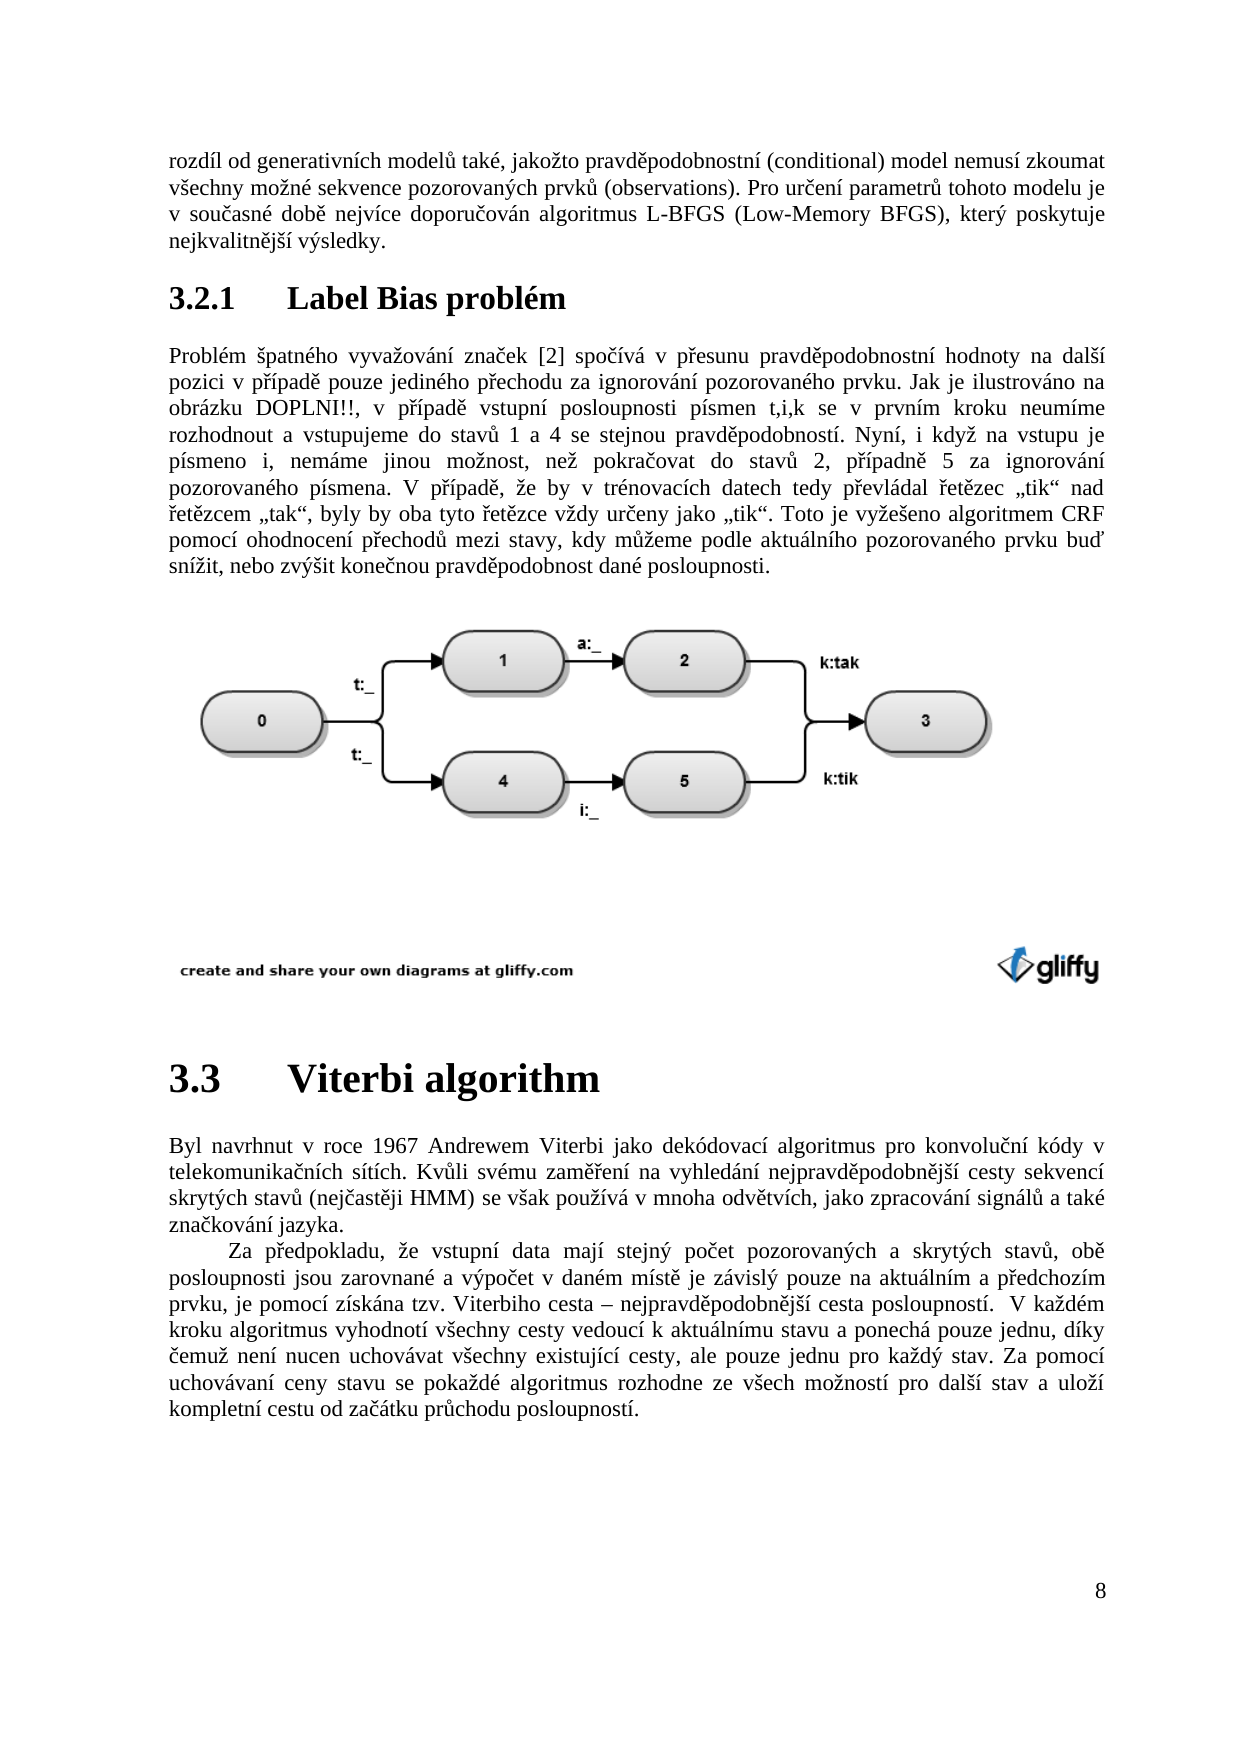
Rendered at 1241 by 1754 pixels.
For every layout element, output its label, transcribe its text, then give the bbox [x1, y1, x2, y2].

text Problém špatného vyvažování značek [2] spočívá v přesunu pravděpodobnostní hodnoty na další pozici v případě pouze jediného přechodu za ignorování pozorovaného prvku. Jak je ilustrováno na obrázku DOPLNI!!, v případě vstupní posloupnosti písmen t,i,k se v prvním kroku neumíme rozhodnout a vstupujeme do stavů 1 a 4 se stejnou pravděpodobností. Nyní, i když na vstupu je písmeno i, nemáme jinou možnost, než pokračovat do stavů 2, případně 5 za ignorování pozorovaného písmena. V případě, že by v trénovacích datech tedy převládal řetězec „tik“ nad řetězcem „tak“, byly by oba tyto řetězce vždy určeny jako „tik“. Toto je vyžešeno algoritmem CRF pomocí ohodnocení přechodů mezi stavy, kdy můžeme podle aktuálního pozorovaného prvku buď snížit, nebo zvýšit konečnou pravděpodobnost dané posloupnosti. [169, 342, 1106, 578]
picture [168, 578, 1107, 990]
text Za předpokladu, že vstupní data mají stejný počet pozorovaných a skrytých stavů, obě posloupnosti jsou zarovnané a výpočet v daném místě je závislý pouze na aktuálním a předchozím prvku, je pomocí získána tzv. Viterbiho cesta – nejpravděpodobnější cesta posloupností. V každém kroku algoritmus vyhodnotí všechny cesty vedoucí k aktuálnímu stavu a ponechá pouze jednu, díky čemuž není nucen uchovávat všechny existující cesty, ale pouze jednu pro každý stav. Za pomocí uchovávaní ceny stavu se pokaždé algoritmus rozhodne ze všech možností pro další stav a uloží kompletní cestu od začátku průchodu posloupností. [169, 1237, 1106, 1422]
subtitle Viterbi algorithm [169, 1054, 1106, 1102]
text Byl navrhnut v roce 1967 Andrewem Viterbi jako dekódovací algoritmus pro konvoluční kódy v telekomunikačních sítích. Kvůli svému zaměření na vyhledání nejpravděpodobnější cesty sekvencí skrytých stavů (nejčastěji HMM) se však používá v mnoha odvětvích, jako zpracování signálů a také značkování jazyka. [169, 1132, 1106, 1237]
text rozdíl od generativních modelů také, jakožto pravděpodobnostní (conditional) model nemusí zkoumat všechny možné sekvence pozorovaných prvků (observations). Pro určení parametrů tohoto modelu je v současné době nejvíce doporučován algoritmus L-BFGS (Low-Memory BFGS), který poskytuje nejkvalitnější výsledky. [169, 148, 1106, 253]
subtitle Label Bias problém [169, 278, 1106, 316]
